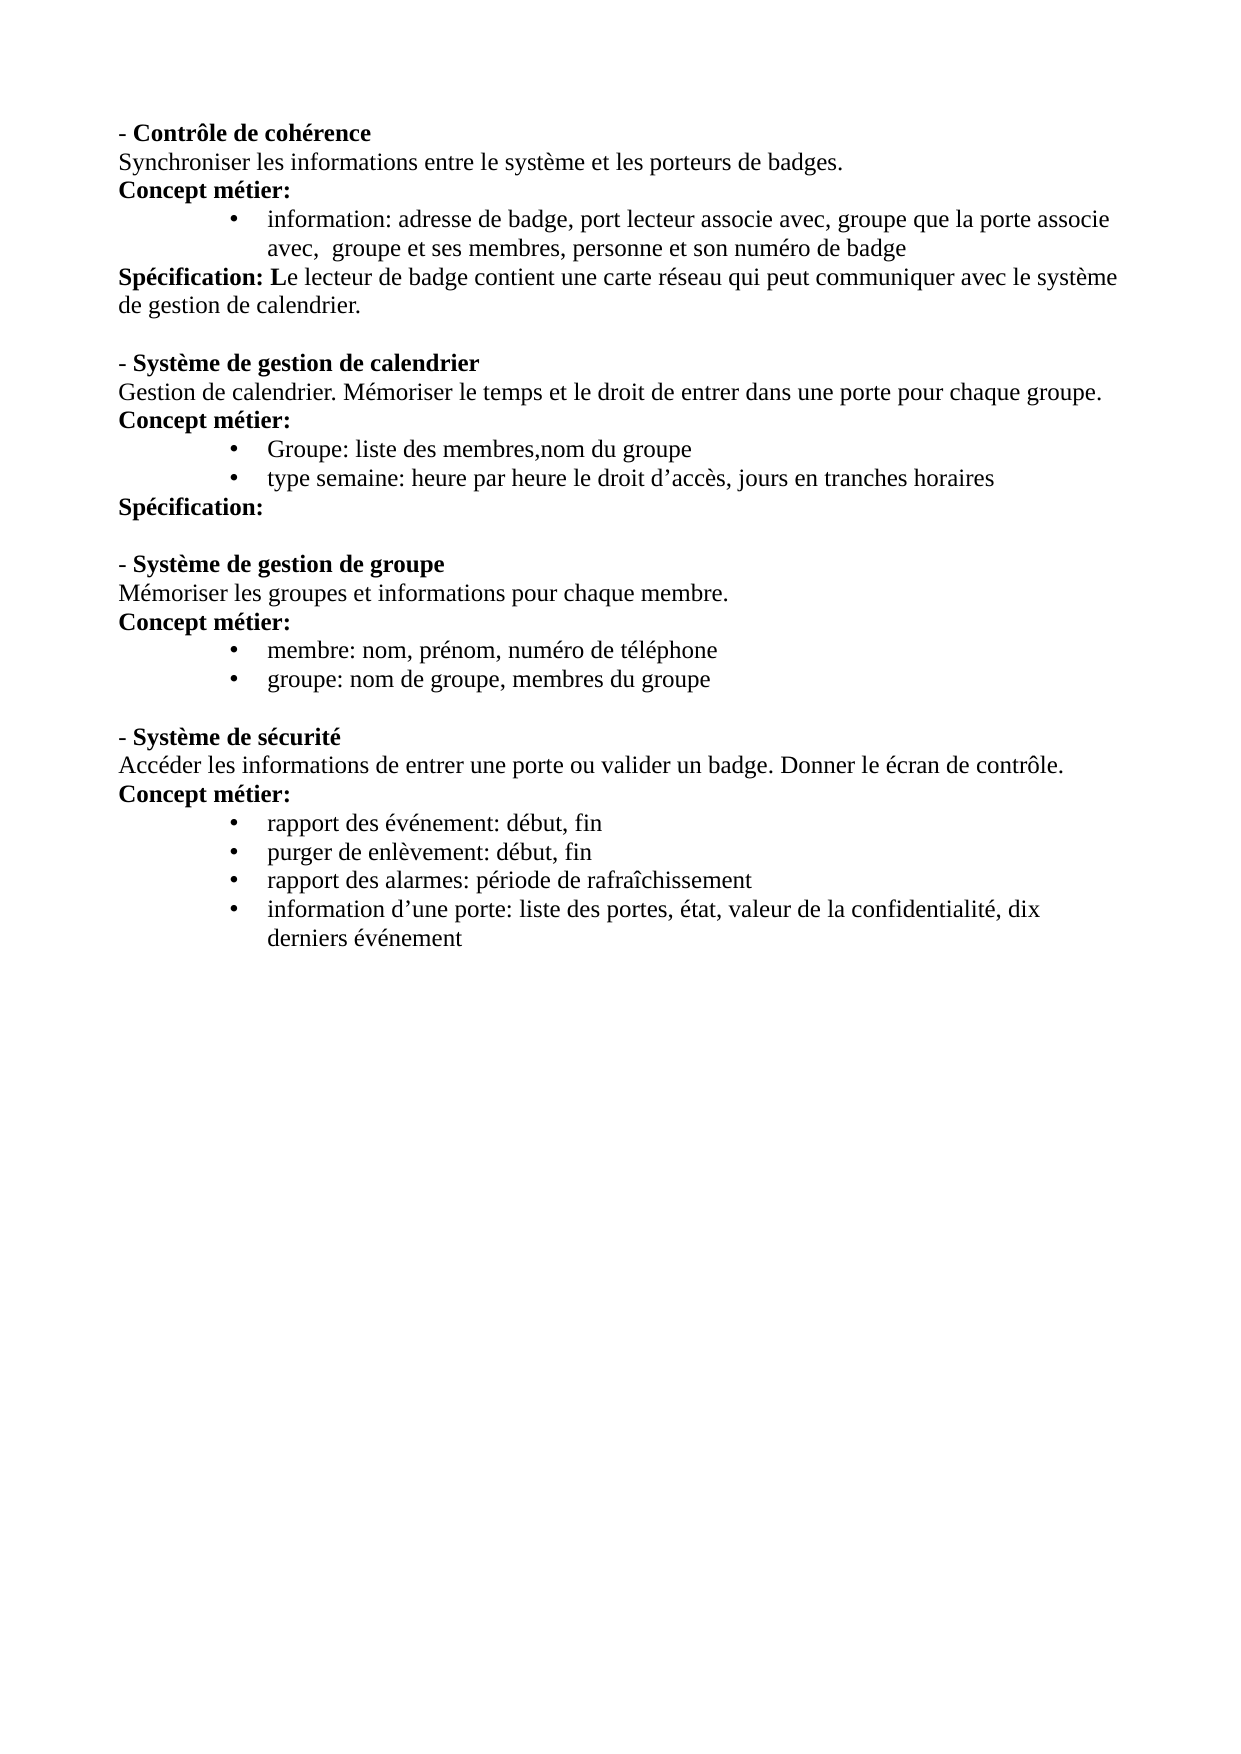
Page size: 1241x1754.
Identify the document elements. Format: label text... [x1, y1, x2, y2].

text Concept métier: [118, 406, 1122, 434]
list membre: nom, prénom, numéro de téléphone [229, 636, 1122, 664]
list groupe: nom de groupe, membres du groupe [229, 664, 1122, 693]
list rapport des événement: début, fin [229, 808, 1122, 837]
text - Système de gestion de calendrier [118, 348, 1122, 377]
text - Système de sécurité [118, 722, 1122, 751]
text Accéder les informations de entrer une porte ou valider un badge. Donner le écran de contrôle. [118, 751, 1122, 779]
list Groupe: liste des membres,nom du groupe [229, 434, 1122, 463]
text Synchroniser les informations entre le système et les porteurs de badges. [118, 147, 1122, 176]
text - Contrôle de cohérence [118, 118, 1122, 147]
text Gestion de calendrier. Mémoriser le temps et le droit de entrer dans une porte pour chaque groupe. [118, 377, 1122, 406]
text - Système de gestion de groupe [118, 549, 1122, 578]
text Spécification: [118, 492, 1122, 521]
text Spécification: Le lecteur de badge contient une carte réseau qui peut communiquer avec le système de gestion de calendrier. [118, 262, 1122, 319]
list rapport des alarmes: période de rafraîchissement [229, 866, 1122, 894]
list type semaine: heure par heure le droit d’accès, jours en tranches horaires [229, 463, 1122, 492]
text Mémoriser les groupes et informations pour chaque membre. [118, 578, 1122, 607]
list purger de enlèvement: début, fin [229, 837, 1122, 866]
text Concept métier: [118, 176, 1122, 204]
list information: adresse de badge, port lecteur associe avec, groupe que la porte associe avec, groupe et ses membres, personne et son numéro de badge [229, 204, 1122, 262]
text Concept métier: [118, 779, 1122, 808]
list information d’une porte: liste des portes, état, valeur de la confidentialité, dix derniers événement [229, 894, 1122, 952]
text Concept métier: [118, 607, 1122, 636]
